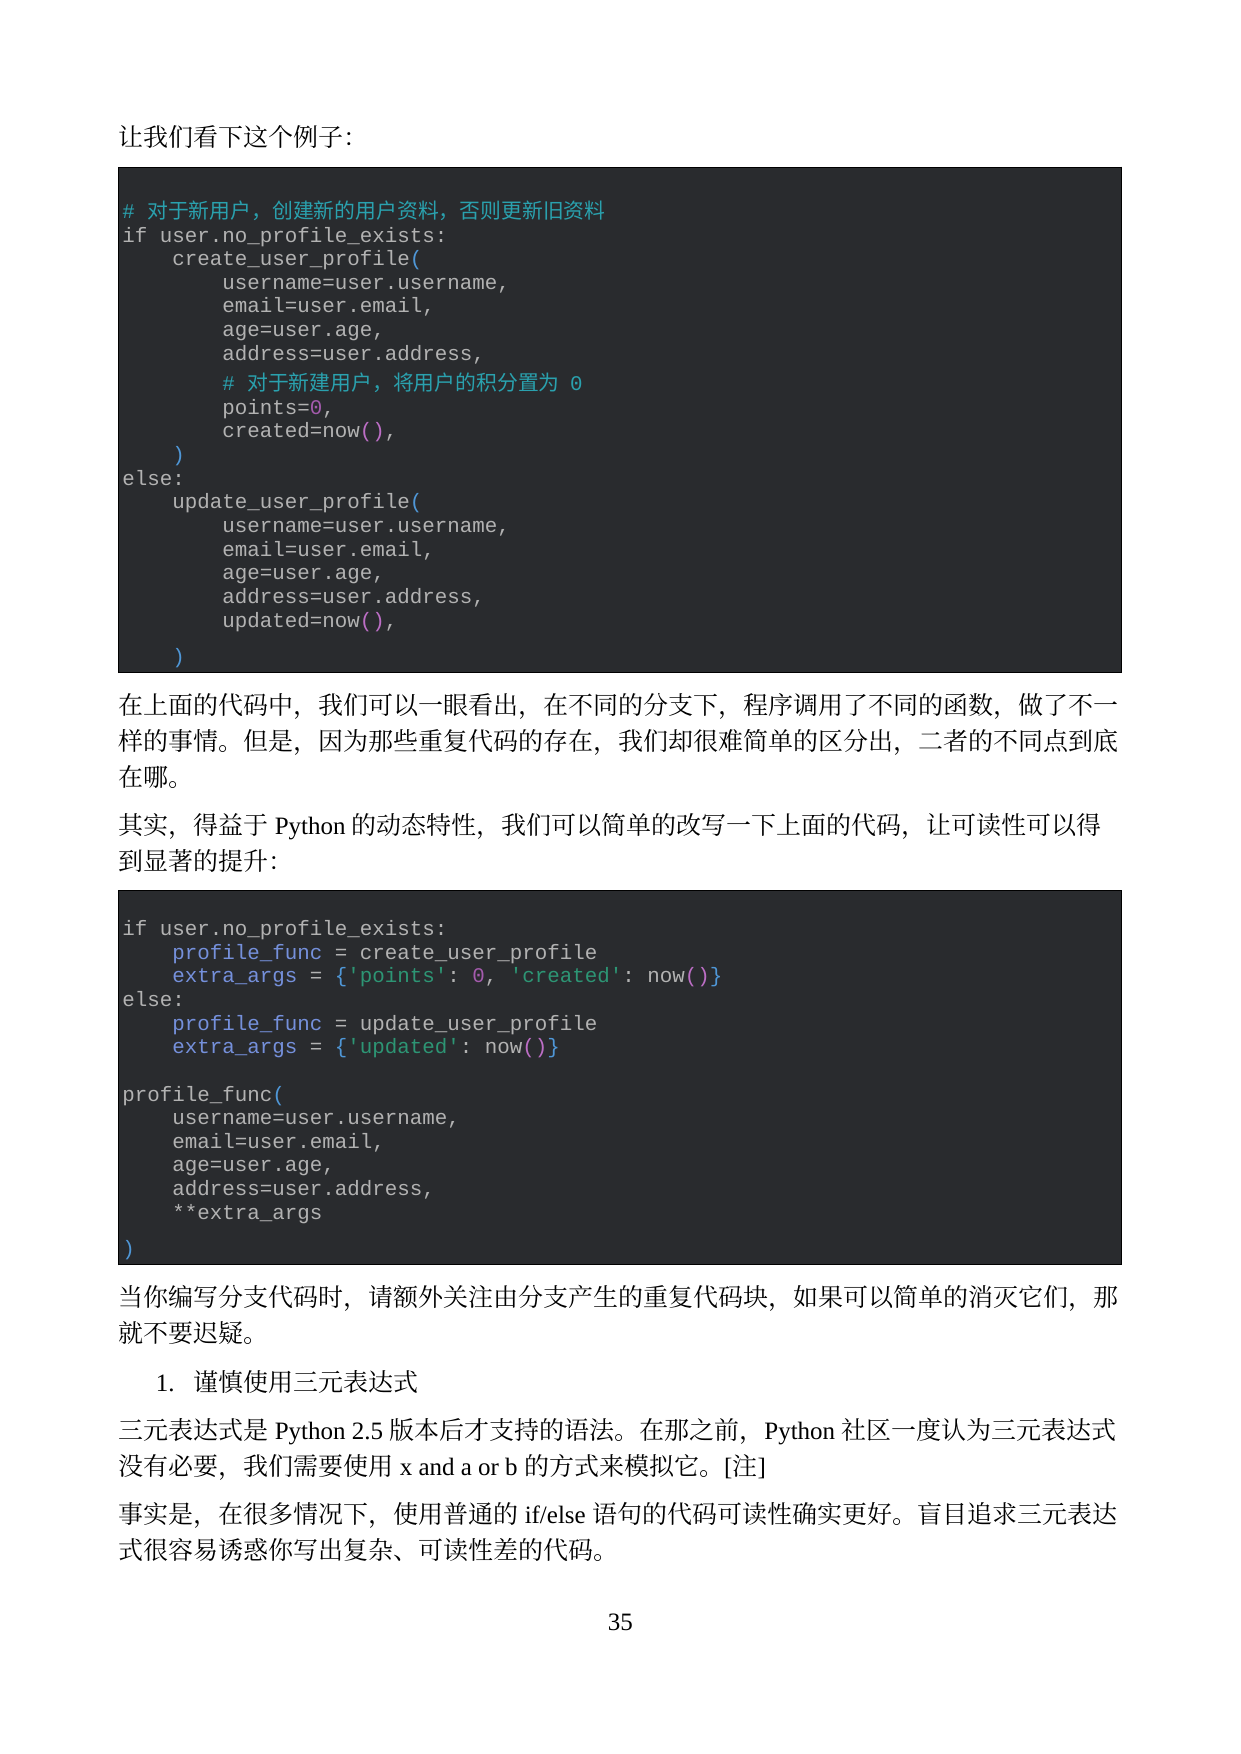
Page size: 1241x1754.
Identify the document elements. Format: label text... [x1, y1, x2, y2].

text profile_func = create_user_profile [119, 938, 1121, 961]
text address=user.address, [119, 1174, 1121, 1198]
text email=user.email, [119, 1127, 1121, 1151]
text else: [119, 985, 1121, 1009]
text age=user.age, [119, 315, 1121, 339]
text profile_func( [119, 1079, 1121, 1103]
text extra_args = {'points': 0, 'created': now()} [119, 961, 1121, 985]
text # 对于新建用户，将用户的积分置为 0 [119, 362, 1121, 393]
text 其实，得益于 Python 的动态特性，我们可以简单的改写一下上面的代码，让可读性可以得到显著的提升： [118, 806, 1122, 878]
text # 对于新用户，创建新的用户资料，否则更新旧资料 [119, 190, 1121, 221]
text update_user_profile( [119, 487, 1121, 511]
text age=user.age, [119, 1151, 1121, 1174]
text 三元表达式是 Python 2.5 版本后才支持的语法。在那之前，Python 社区一度认为三元表达式没有必要，我们需要使用 x and a or b 的方式来模拟它。[注] [118, 1411, 1122, 1482]
text extra_args = {'updated': now()} [119, 1032, 1121, 1056]
text email=user.email, [119, 535, 1121, 558]
text ) [119, 440, 1121, 464]
text ) [119, 1234, 1121, 1264]
text **extra_args [119, 1198, 1121, 1225]
text username=user.username, [119, 268, 1121, 292]
text ) [119, 642, 1121, 672]
text 在上面的代码中，我们可以一眼看出，在不同的分支下，程序调用了不同的函数，做了不一样的事情。但是，因为那些重复代码的存在，我们却很难简单的区分出，二者的不同点到底在哪。 [118, 686, 1122, 793]
text updated=now(), [119, 606, 1121, 633]
text username=user.username, [119, 511, 1121, 535]
text if user.no_profile_exists: [119, 221, 1121, 244]
text address=user.address, [119, 582, 1121, 606]
text 让我们看下这个例子： [118, 118, 1122, 154]
text else: [119, 464, 1121, 487]
text if user.no_profile_exists: [119, 914, 1121, 938]
text created=now(), [119, 417, 1121, 440]
text profile_func = update_user_profile [119, 1009, 1121, 1032]
text create_user_profile( [119, 244, 1121, 268]
text points=0, [119, 393, 1121, 417]
text age=user.age, [119, 558, 1121, 582]
text username=user.username, [119, 1103, 1121, 1127]
text 事实是，在很多情况下，使用普通的 if/else 语句的代码可读性确实更好。盲目追求三元表达式很容易诱惑你写出复杂、可读性差的代码。 [118, 1495, 1122, 1567]
list 谨慎使用三元表达式 [156, 1362, 1122, 1398]
text email=user.email, [119, 292, 1121, 315]
text address=user.address, [119, 339, 1121, 362]
text 当你编写分支代码时，请额外关注由分支产生的重复代码块，如果可以简单的消灭它们，那就不要迟疑。 [118, 1278, 1122, 1350]
